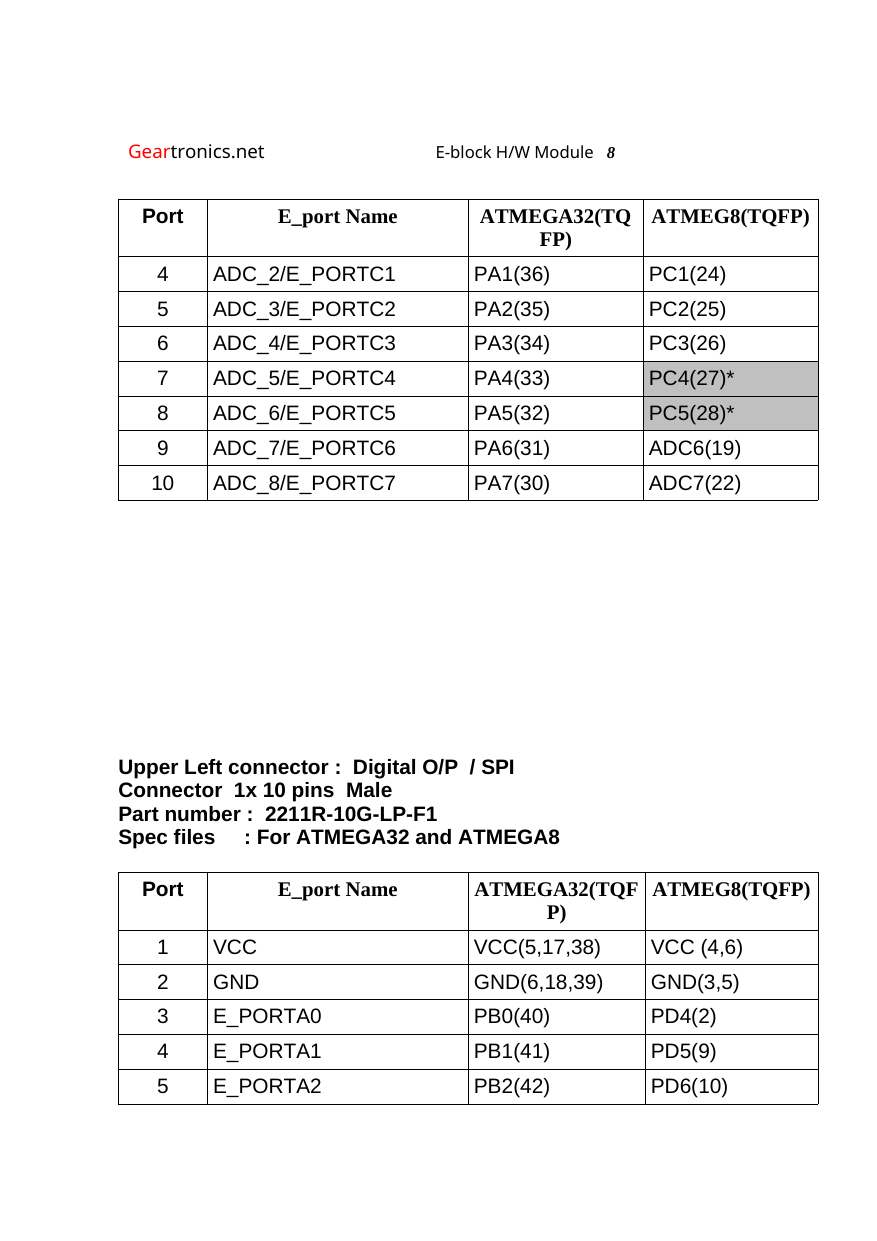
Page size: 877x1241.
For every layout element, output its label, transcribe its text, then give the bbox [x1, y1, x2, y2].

table_cell ADC_3/E_PORTC2 [208, 292, 468, 326]
table_cell 5 [119, 1070, 207, 1103]
table_cell PD4(2) [646, 1000, 818, 1034]
table_cell PC5(28)* [644, 397, 818, 430]
table_cell PA3(34) [469, 327, 643, 361]
table_cell 5 [119, 292, 207, 326]
table_header ATMEGA32(TQFP) [469, 200, 643, 256]
table_cell PA4(33) [469, 362, 643, 396]
table_cell ADC_2/E_PORTC1 [208, 257, 468, 291]
table_cell PD6(10) [646, 1070, 818, 1103]
table_cell VCC (4,6) [646, 931, 818, 964]
text Upper Left connector : Digital O/P / SPI [118, 756, 818, 779]
table_cell PB1(41) [469, 1035, 645, 1069]
table_cell PB0(40) [469, 1000, 645, 1034]
table_cell ADC_6/E_PORTC5 [208, 397, 468, 430]
table_cell ADC_7/E_PORTC6 [208, 431, 468, 465]
text Spec files : For ATMEGA32 and ATMEGA8 [118, 825, 818, 848]
table_cell ADC_5/E_PORTC4 [208, 362, 468, 396]
table_cell E_PORTA0 [208, 1000, 468, 1034]
table_cell PA1(36) [469, 257, 643, 291]
table_cell E_PORTA2 [208, 1070, 468, 1103]
text Part number : 2211R-10G-LP-F1 [118, 802, 818, 825]
table_cell GND [208, 965, 468, 999]
table_header E_port Name [208, 873, 468, 929]
table_header Port [119, 873, 207, 929]
table_cell ADC6(19) [644, 431, 818, 465]
table_cell PC3(26) [644, 327, 818, 361]
table_cell 6 [119, 327, 207, 361]
table_cell PB2(42) [469, 1070, 645, 1103]
table_cell PC2(25) [644, 292, 818, 326]
table_cell VCC [208, 931, 468, 964]
table_cell PC1(24) [644, 257, 818, 291]
table_header E_port Name [208, 200, 468, 256]
table_cell ADC_8/E_PORTC7 [208, 466, 468, 500]
table_cell ADC7(22) [644, 466, 818, 500]
table_cell 4 [119, 1035, 207, 1069]
table_header ATMEG8(TQFP) [644, 200, 818, 256]
table_header ATMEG8(TQFP) [646, 873, 818, 929]
table_cell 4 [119, 257, 207, 291]
table_cell E_PORTA1 [208, 1035, 468, 1069]
table_cell ADC_4/E_PORTC3 [208, 327, 468, 361]
table_cell GND(3,5) [646, 965, 818, 999]
table_cell PA7(30) [469, 466, 643, 500]
table_cell 10 [119, 466, 207, 500]
table_cell 3 [119, 1000, 207, 1034]
table_cell GND(6,18,39) [469, 965, 645, 999]
table_cell 7 [119, 362, 207, 396]
table_cell 9 [119, 431, 207, 465]
table_cell PC4(27)* [644, 362, 818, 396]
table_cell VCC(5,17,38) [469, 931, 645, 964]
table_header ATMEGA32(TQFP) [469, 873, 645, 929]
text Connector 1x 10 pins Male [118, 779, 818, 802]
table_header Port [119, 200, 207, 256]
table_cell PA2(35) [469, 292, 643, 326]
table_cell PD5(9) [646, 1035, 818, 1069]
table_cell 8 [119, 397, 207, 430]
table_cell 1 [119, 931, 207, 964]
table_cell PA6(31) [469, 431, 643, 465]
table_cell PA5(32) [469, 397, 643, 430]
table_cell 2 [119, 965, 207, 999]
